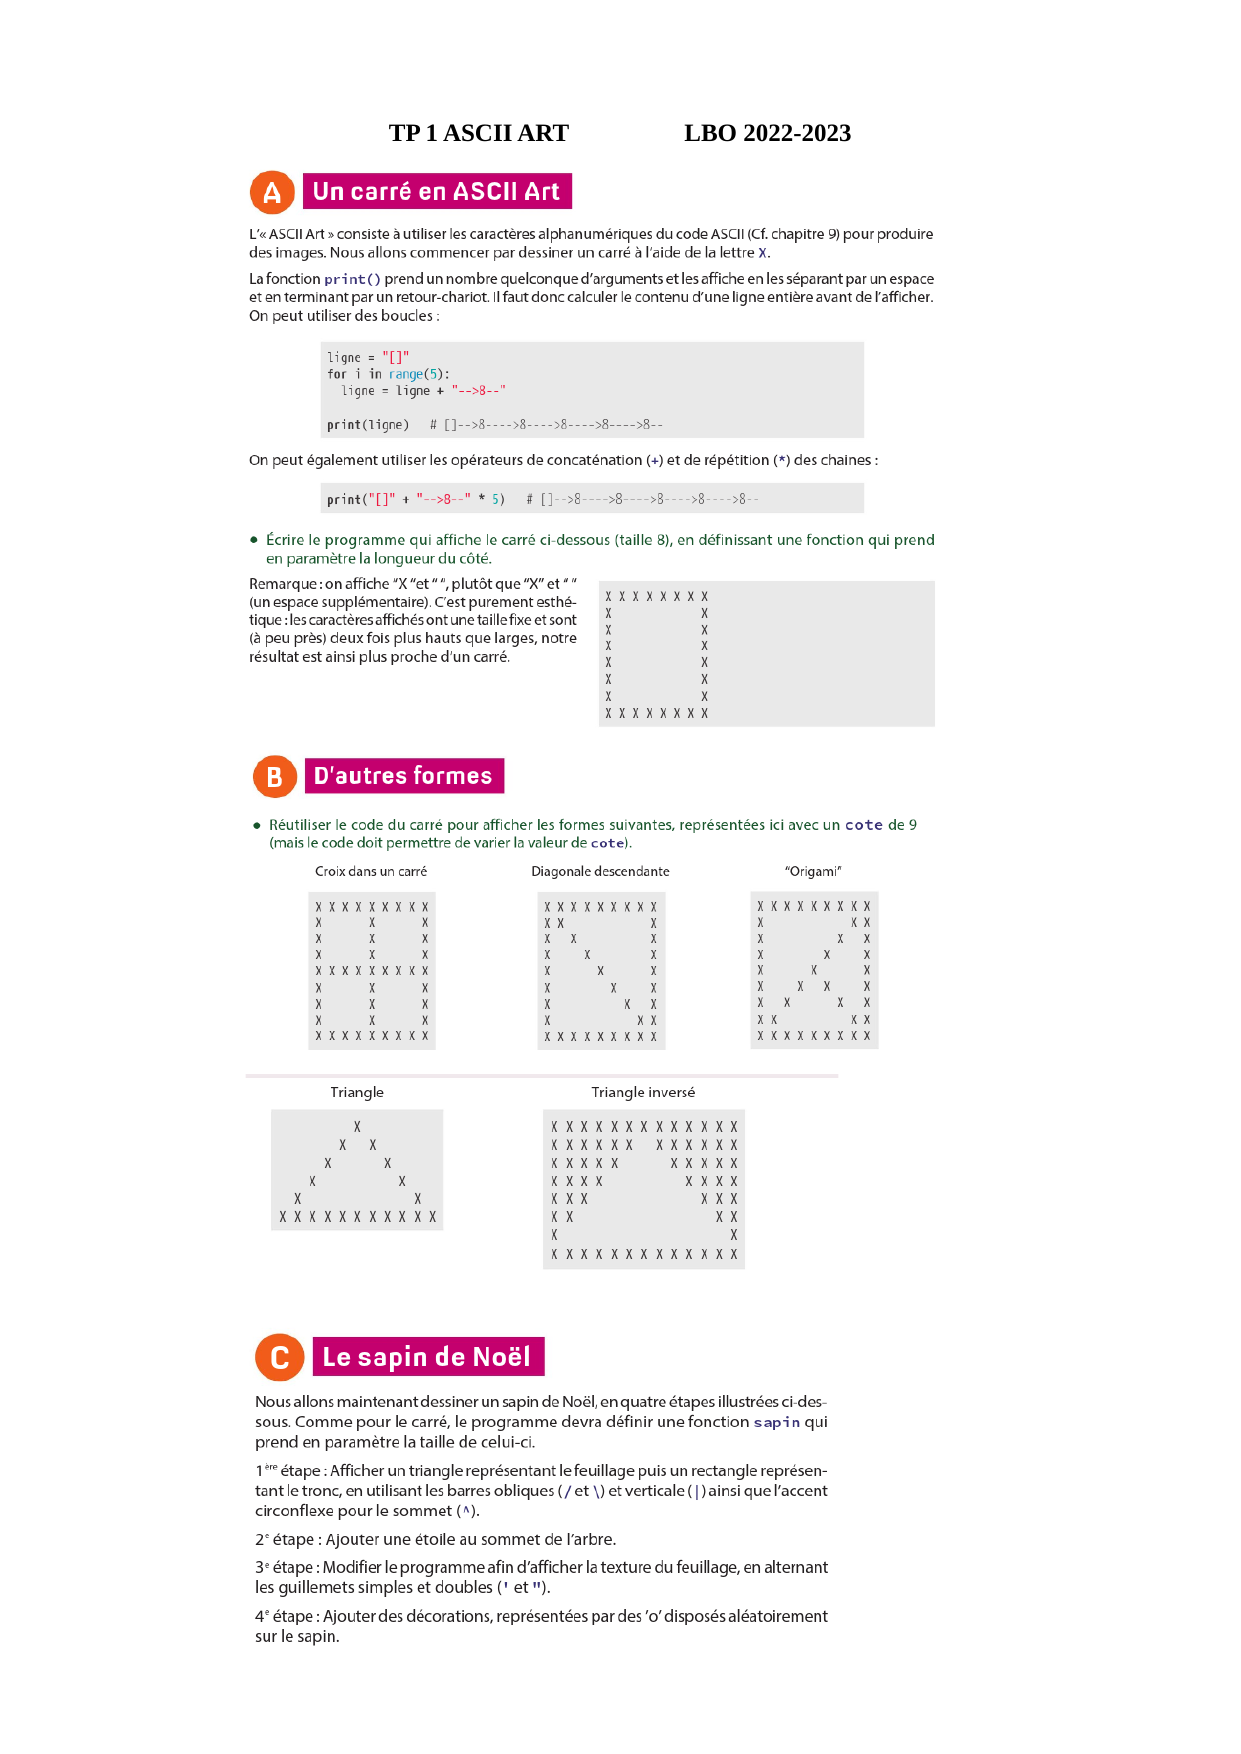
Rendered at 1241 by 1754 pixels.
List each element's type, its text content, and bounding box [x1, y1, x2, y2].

picture [241, 750, 937, 1067]
text TP 1 ASCII ART LBO 2022-2023 [118, 118, 1122, 147]
picture [245, 1074, 839, 1646]
picture [238, 165, 943, 734]
